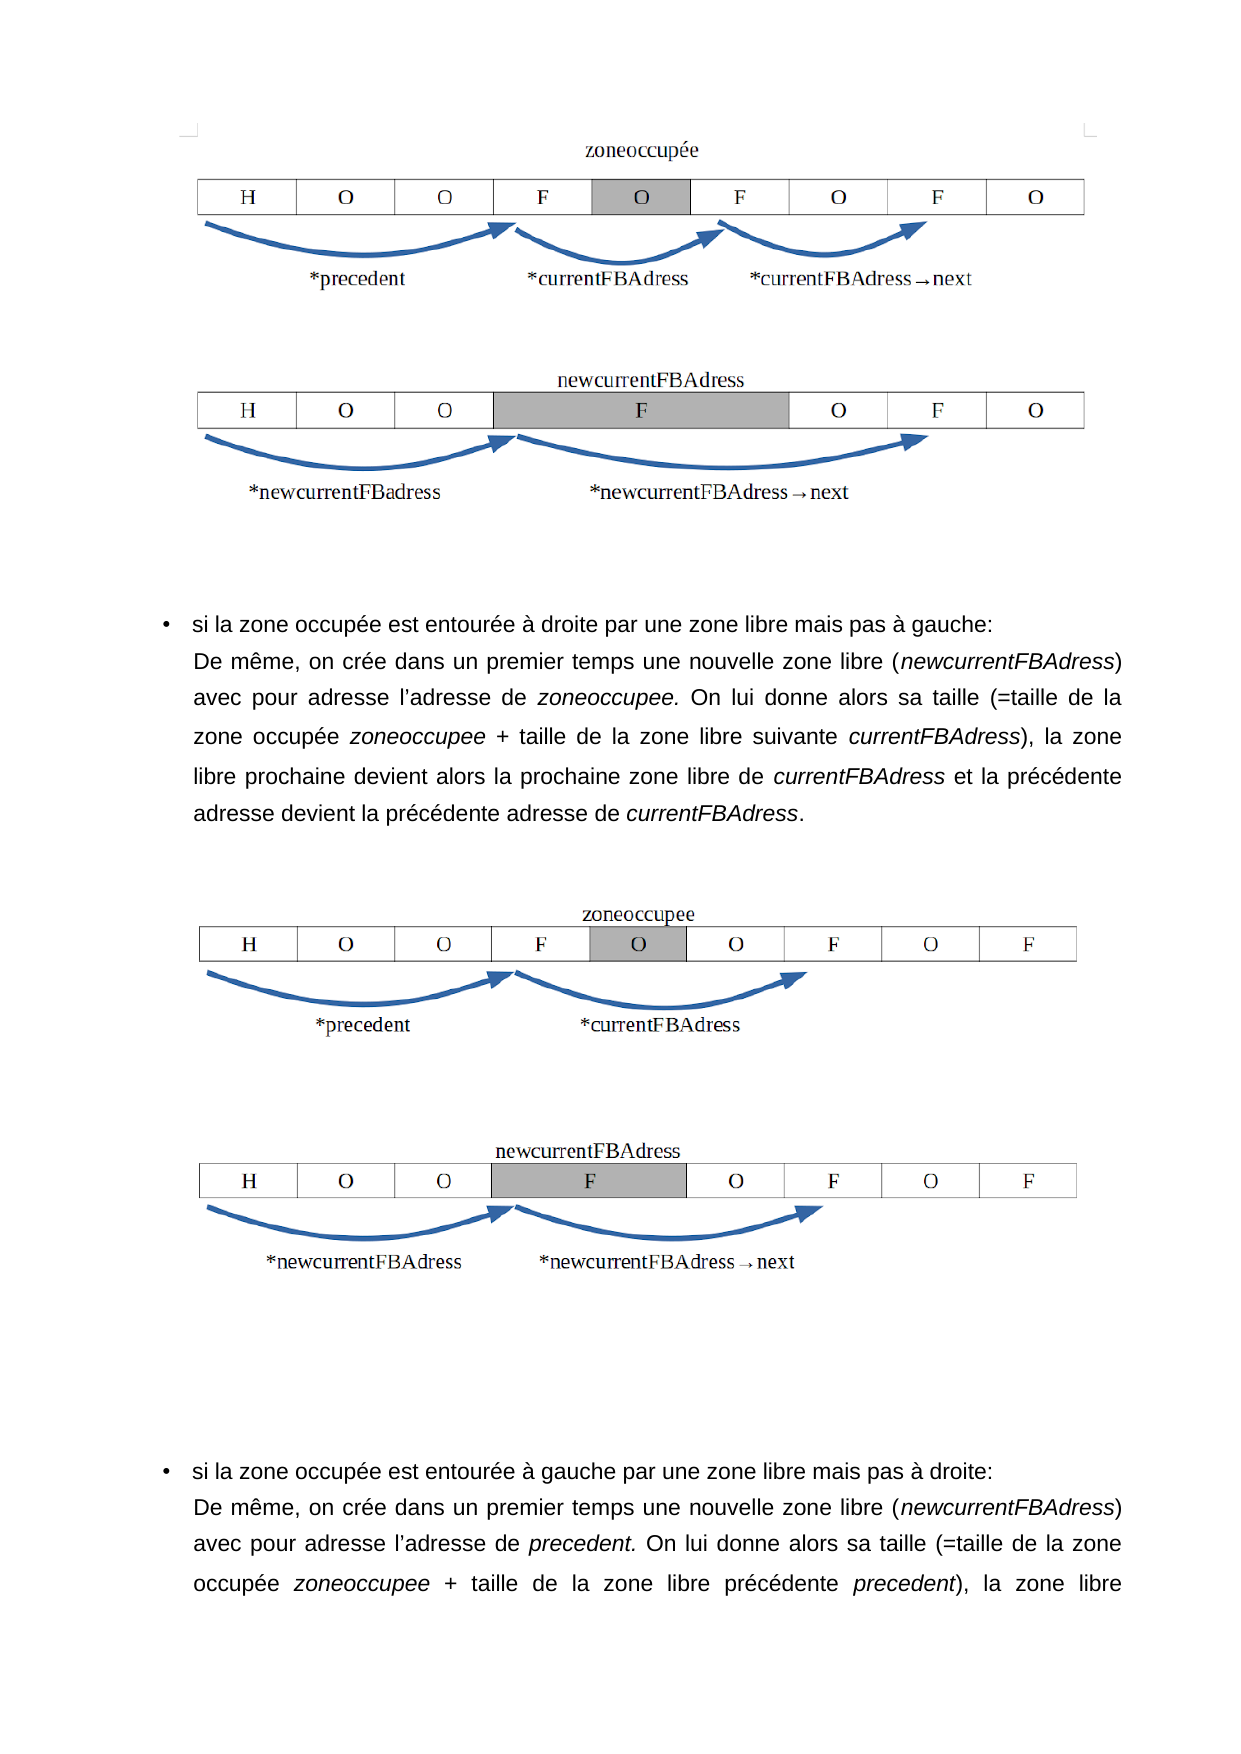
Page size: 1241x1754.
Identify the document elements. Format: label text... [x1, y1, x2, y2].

list si la zone occupée est entourée à gauche par une zone libre mais pas à droite: [162, 1458, 1122, 1484]
picture [182, 893, 1090, 1289]
text De même, on crée dans un premier temps une nouvelle zone libre (newcurrentFBAdress) avec pour adresse l’adresse de zoneoccupee. On lui donne alors sa taille (=taille de la zone occupée zoneoccupee + taille de la zone libre suivante currentFBAdress), la zone libre prochaine devient alors la prochaine zone libre de currentFBAdress et la précédente adresse devient la précédente adresse de currentFBAdress. [193, 648, 1122, 826]
text De même, on crée dans un premier temps une nouvelle zone libre (newcurrentFBAdress) avec pour adresse l’adresse de precedent. On lui donne alors sa taille (=taille de la zone occupée zoneoccupee + taille de la zone libre précédente precedent), la zone libre [193, 1494, 1122, 1596]
picture [173, 123, 1097, 522]
list si la zone occupée est entourée à droite par une zone libre mais pas à gauche: [162, 611, 1122, 638]
